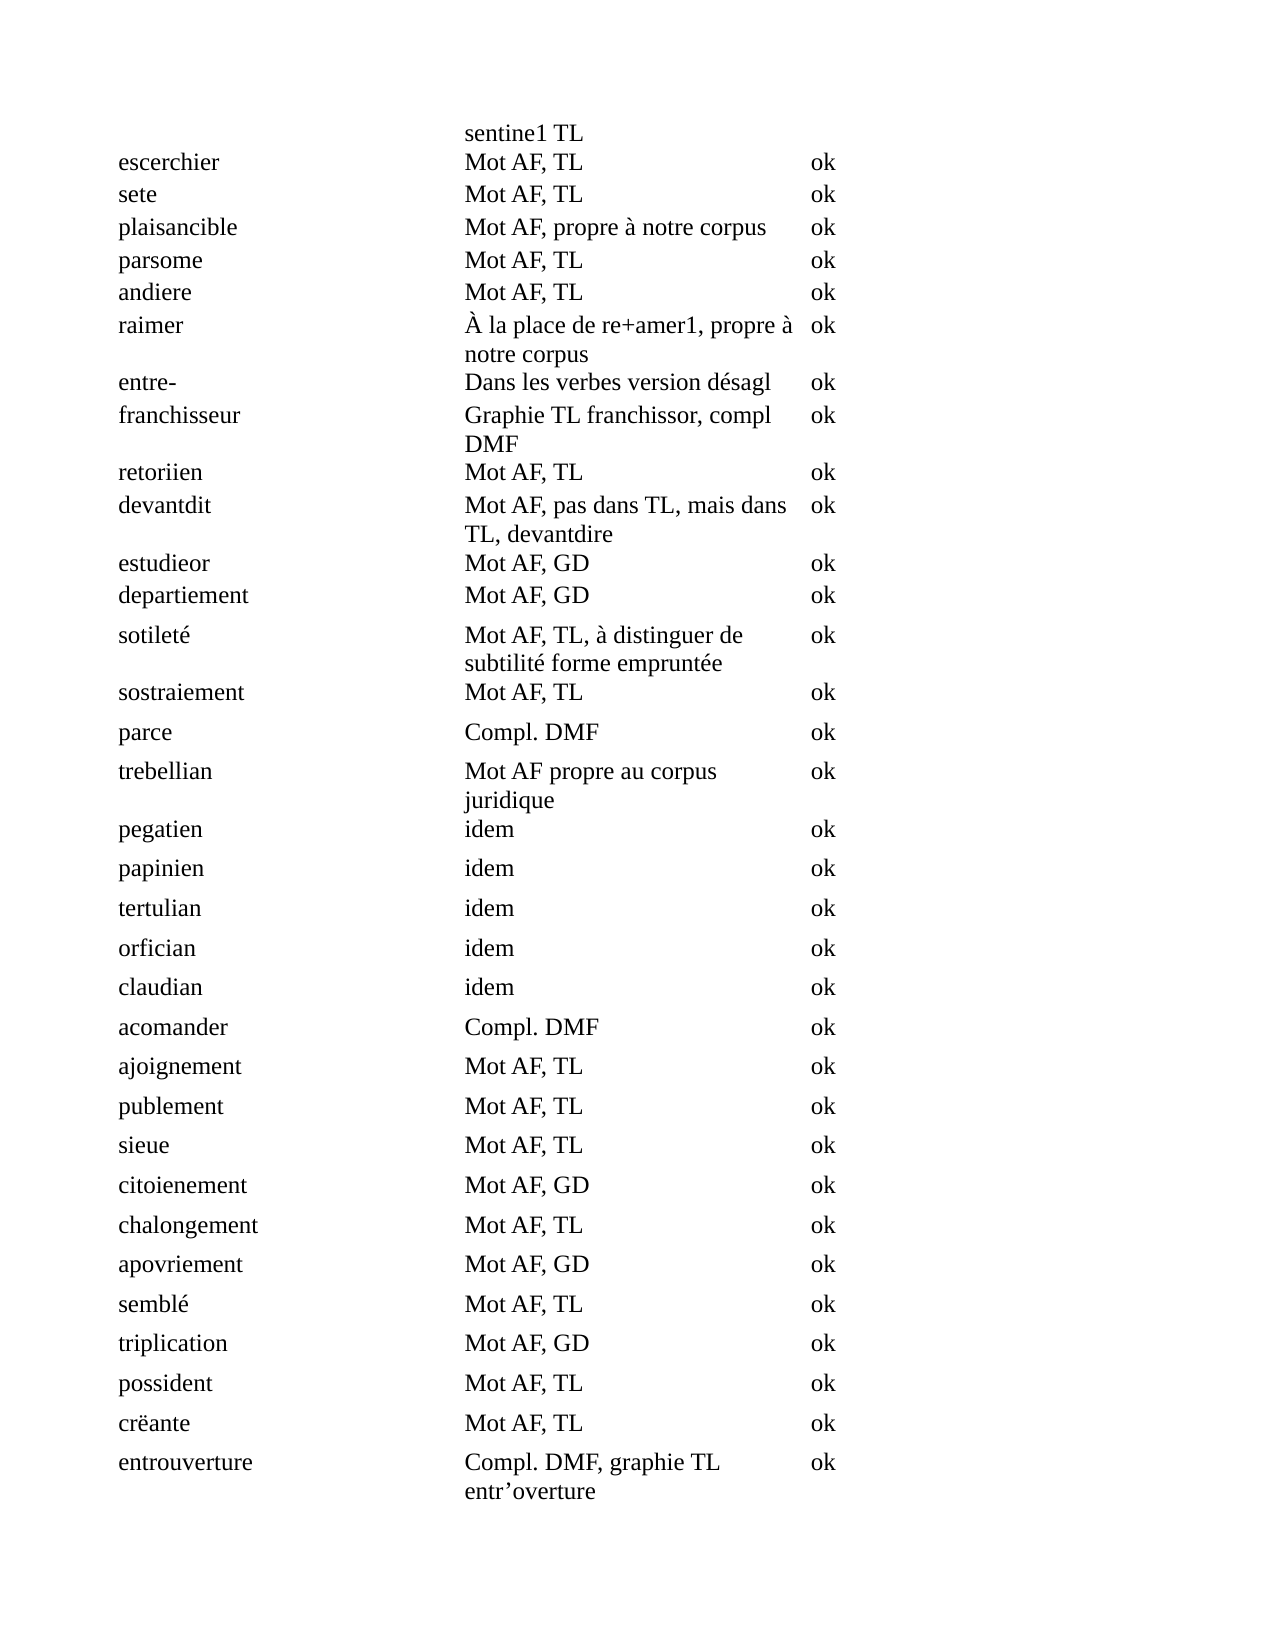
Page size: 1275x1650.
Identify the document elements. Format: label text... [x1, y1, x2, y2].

table_cell Mot AF, GD [464, 1249, 811, 1289]
table_cell Mot AF, TL [464, 1051, 811, 1091]
table_cell Mot AF, GD [464, 1170, 811, 1210]
table_cell claudian [118, 972, 464, 1012]
table_cell ok [811, 717, 1157, 756]
table_cell acomander [118, 1012, 464, 1051]
table_cell possident [118, 1368, 464, 1408]
table_cell ok [811, 400, 1157, 457]
table_cell Mot AF, TL [464, 180, 811, 212]
table_cell idem [464, 972, 811, 1012]
table_cell escerchier [118, 147, 464, 179]
table_cell ok [811, 1170, 1157, 1210]
table_cell crëante [118, 1408, 464, 1447]
table_cell semblé [118, 1289, 464, 1328]
table_cell Mot AF, TL [464, 245, 811, 277]
table_cell ok [811, 814, 1157, 853]
table_cell Mot AF, TL [464, 1091, 811, 1131]
table_cell Mot AF, TL [464, 1131, 811, 1170]
table_cell entrouverture [118, 1447, 464, 1505]
table_cell ok [811, 972, 1157, 1012]
table_cell ok [811, 1329, 1157, 1368]
table_cell Graphie TL franchissor, compl DMF [464, 400, 811, 457]
table_cell ok [811, 893, 1157, 933]
table_cell sostraiement [118, 677, 464, 717]
table_cell triplication [118, 1329, 464, 1368]
table_cell estudieor [118, 548, 464, 580]
table_cell ok [811, 277, 1157, 310]
table_cell [118, 118, 464, 147]
table_cell pegatien [118, 814, 464, 853]
table_cell Mot AF, GD [464, 580, 811, 620]
table_cell ok [811, 1012, 1157, 1051]
table_cell Mot AF, TL [464, 1368, 811, 1408]
table_cell entre- [118, 368, 464, 400]
table_cell À la place de re+amer1, propre à notre corpus [464, 310, 811, 367]
table_cell Mot AF, TL [464, 1210, 811, 1249]
table_cell ok [811, 212, 1157, 245]
table_cell Mot AF, TL [464, 1408, 811, 1447]
table_cell sete [118, 180, 464, 212]
table_cell chalongement [118, 1210, 464, 1249]
table_cell ok [811, 580, 1157, 620]
table_cell Mot AF, TL [464, 677, 811, 717]
table_cell ok [811, 147, 1157, 179]
table_cell trebellian [118, 756, 464, 814]
table_cell departiement [118, 580, 464, 620]
table_cell ok [811, 1447, 1157, 1505]
table_cell ok [811, 933, 1157, 972]
table_cell orfician [118, 933, 464, 972]
table_cell Mot AF, TL [464, 147, 811, 179]
table_cell publement [118, 1091, 464, 1131]
table_cell devantdit [118, 490, 464, 548]
table_cell apovriement [118, 1249, 464, 1289]
table_cell ok [811, 1249, 1157, 1289]
table_cell Mot AF, TL [464, 277, 811, 310]
table_cell Compl. DMF [464, 1012, 811, 1051]
table_cell Mot AF propre au corpus juridique [464, 756, 811, 814]
table_cell parce [118, 717, 464, 756]
table_cell franchisseur [118, 400, 464, 457]
table_cell sieue [118, 1131, 464, 1170]
table_cell ok [811, 1289, 1157, 1328]
table_cell Mot AF, TL, à distinguer de subtilité forme empruntée [464, 620, 811, 677]
table_cell [811, 118, 1157, 147]
table_cell Mot AF, TL [464, 1289, 811, 1328]
table_cell Dans les verbes version désagl [464, 368, 811, 400]
table_cell ok [811, 368, 1157, 400]
table_cell ok [811, 458, 1157, 490]
table_cell idem [464, 893, 811, 933]
table_cell ok [811, 1051, 1157, 1091]
table_cell tertulian [118, 893, 464, 933]
table_cell idem [464, 933, 811, 972]
table_cell Compl. DMF, graphie TL entr’overture [464, 1447, 811, 1505]
table_cell ok [811, 310, 1157, 367]
table_cell ok [811, 1408, 1157, 1447]
table_cell ajoignement [118, 1051, 464, 1091]
table_cell ok [811, 548, 1157, 580]
table_cell Mot AF, GD [464, 548, 811, 580]
table_cell ok [811, 490, 1157, 548]
table_cell ok [811, 180, 1157, 212]
table_cell ok [811, 677, 1157, 717]
table_cell Mot AF, pas dans TL, mais dans TL, devantdire [464, 490, 811, 548]
table_cell ok [811, 756, 1157, 814]
table_cell Mot AF, TL [464, 458, 811, 490]
table_cell ok [811, 1131, 1157, 1170]
table_cell ok [811, 1210, 1157, 1249]
table_cell Mot AF, propre à notre corpus [464, 212, 811, 245]
table_cell parsome [118, 245, 464, 277]
table_cell idem [464, 814, 811, 853]
table_cell ok [811, 620, 1157, 677]
table_cell idem [464, 854, 811, 893]
table_cell ok [811, 245, 1157, 277]
table_cell papinien [118, 854, 464, 893]
table_cell sentine1 TL [464, 118, 811, 147]
table_cell Mot AF, GD [464, 1329, 811, 1368]
table_cell retoriien [118, 458, 464, 490]
table_cell plaisancible [118, 212, 464, 245]
table_cell ok [811, 1368, 1157, 1408]
table_cell citoienement [118, 1170, 464, 1210]
table_cell andiere [118, 277, 464, 310]
table_cell ok [811, 1091, 1157, 1131]
table_cell raimer [118, 310, 464, 367]
table_cell ok [811, 854, 1157, 893]
table_cell Compl. DMF [464, 717, 811, 756]
table_cell sotileté [118, 620, 464, 677]
